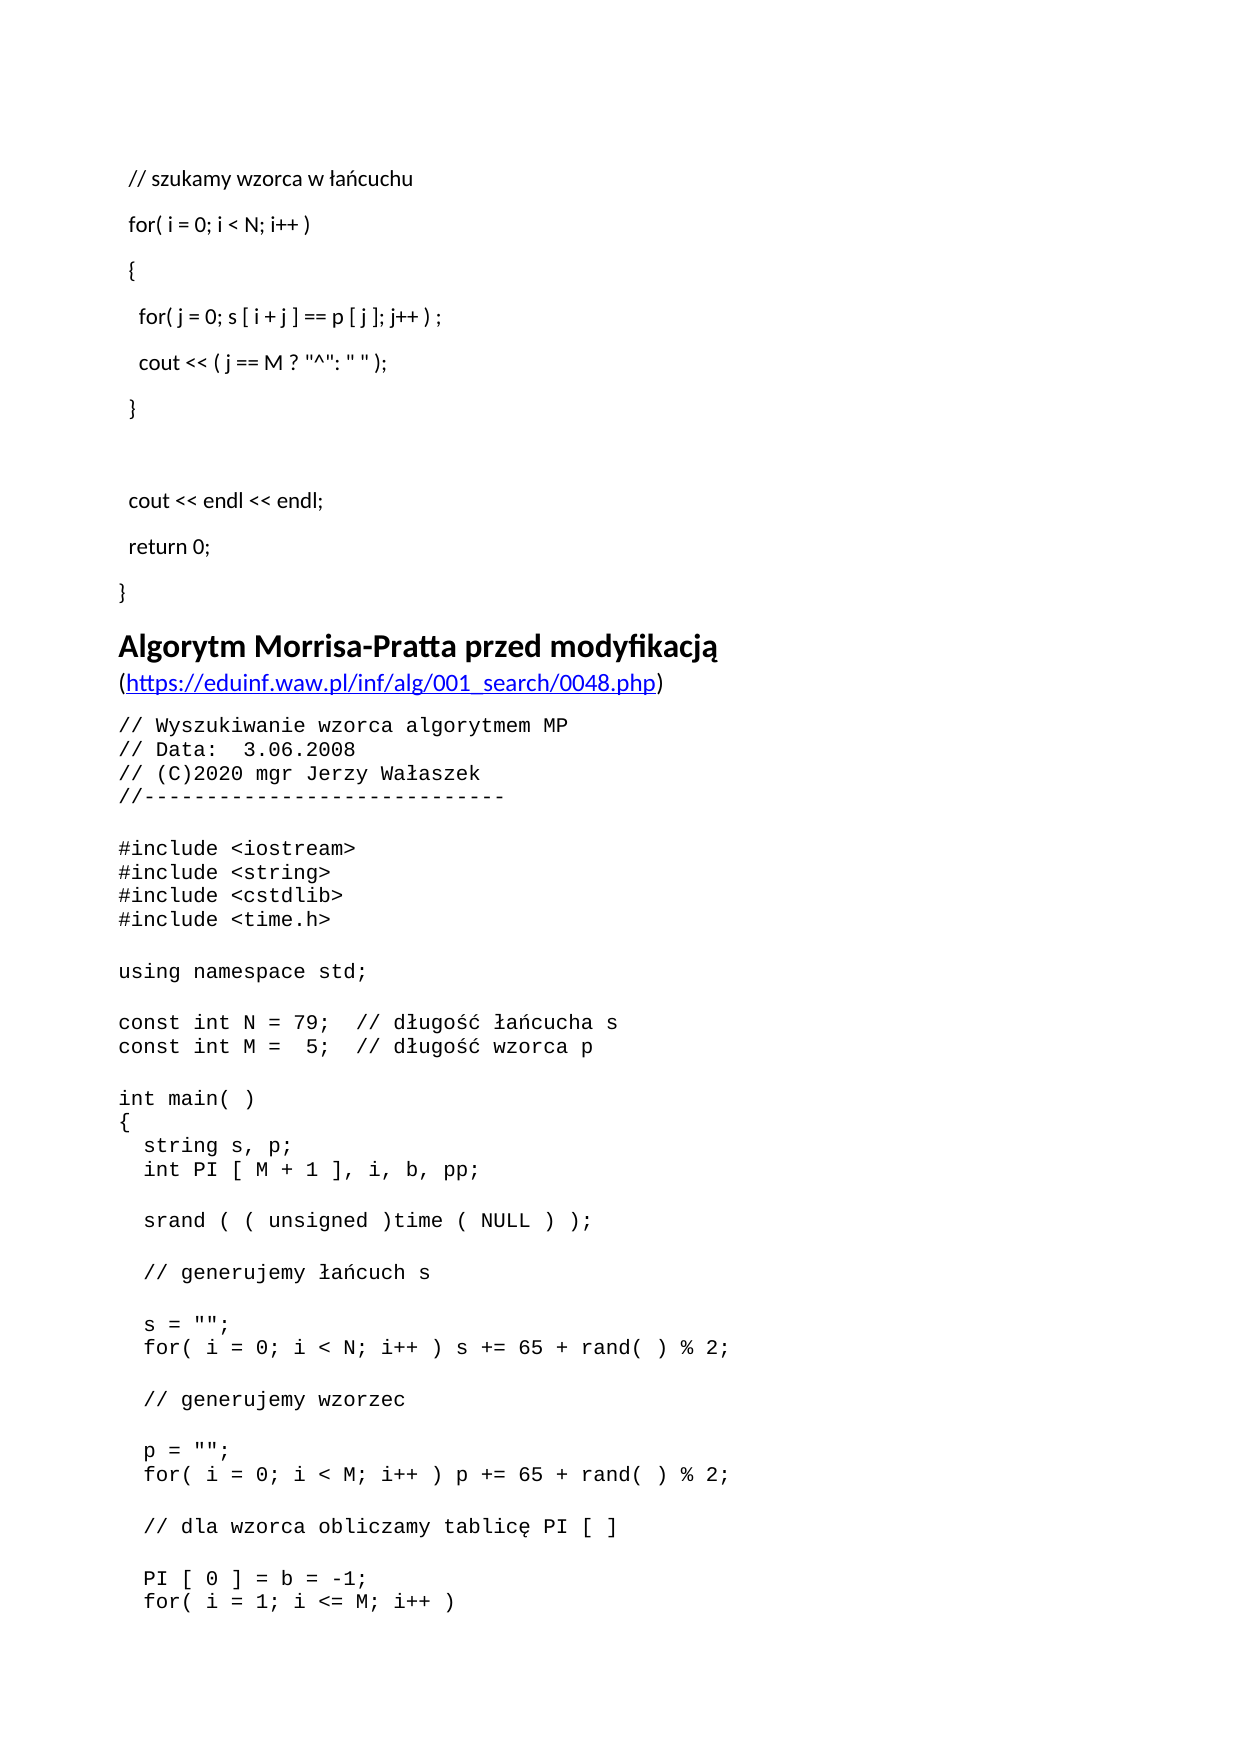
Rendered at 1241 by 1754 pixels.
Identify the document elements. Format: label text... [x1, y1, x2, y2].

text const int M = 5; // długość wzorca p [118, 1036, 1122, 1059]
text #include <time.h> [118, 909, 1122, 933]
text PI [ 0 ] = b = -1; [118, 1567, 1122, 1591]
text string s, p; [118, 1135, 1122, 1158]
text { [118, 256, 1122, 284]
text //----------------------------- [118, 786, 1122, 810]
text Algorytm Morrisa-Pratta przed modyfikacją (https://eduinf.waw.pl/inf/alg/001_search/0048.php) [118, 624, 1122, 697]
text for( i = 0; i < N; i++ ) s += 65 + rand( ) % 2; [118, 1337, 1122, 1361]
text srand ( ( unsigned )time ( NULL ) ); [118, 1210, 1122, 1234]
text return 0; [118, 532, 1122, 561]
text #include <string> [118, 862, 1122, 885]
text const int N = 79; // długość łańcucha s [118, 1012, 1122, 1036]
text #include <cstdlib> [118, 885, 1122, 909]
text using namespace std; [118, 961, 1122, 984]
text // Data: 3.06.2008 [118, 739, 1122, 763]
text // dla wzorca obliczamy tablicę PI [ ] [118, 1516, 1122, 1539]
text #include <iostream> [118, 838, 1122, 862]
text cout << endl << endl; [118, 486, 1122, 514]
text for( i = 0; i < N; i++ ) [118, 210, 1122, 238]
text // Wyszukiwanie wzorca algorytmem MP [118, 715, 1122, 739]
text s = ""; [118, 1313, 1122, 1337]
text // (C)2020 mgr Jerzy Wałaszek [118, 763, 1122, 786]
text for( j = 0; s [ i + j ] == p [ j ]; j++ ) ; [118, 302, 1122, 330]
text p = ""; [118, 1441, 1122, 1464]
text for( i = 0; i < M; i++ ) p += 65 + rand( ) % 2; [118, 1464, 1122, 1488]
text for( i = 1; i <= M; i++ ) [118, 1591, 1122, 1615]
text // generujemy wzorzec [118, 1389, 1122, 1412]
text int main( ) [118, 1088, 1122, 1111]
text // generujemy łańcuch s [118, 1262, 1122, 1286]
text { [118, 1111, 1122, 1135]
text } [118, 578, 1122, 607]
text int PI [ M + 1 ], i, b, pp; [118, 1158, 1122, 1182]
text } [118, 394, 1122, 422]
text cout << ( j == M ? "^": " " ); [118, 348, 1122, 376]
text // szukamy wzorca w łańcuchu [118, 164, 1122, 192]
